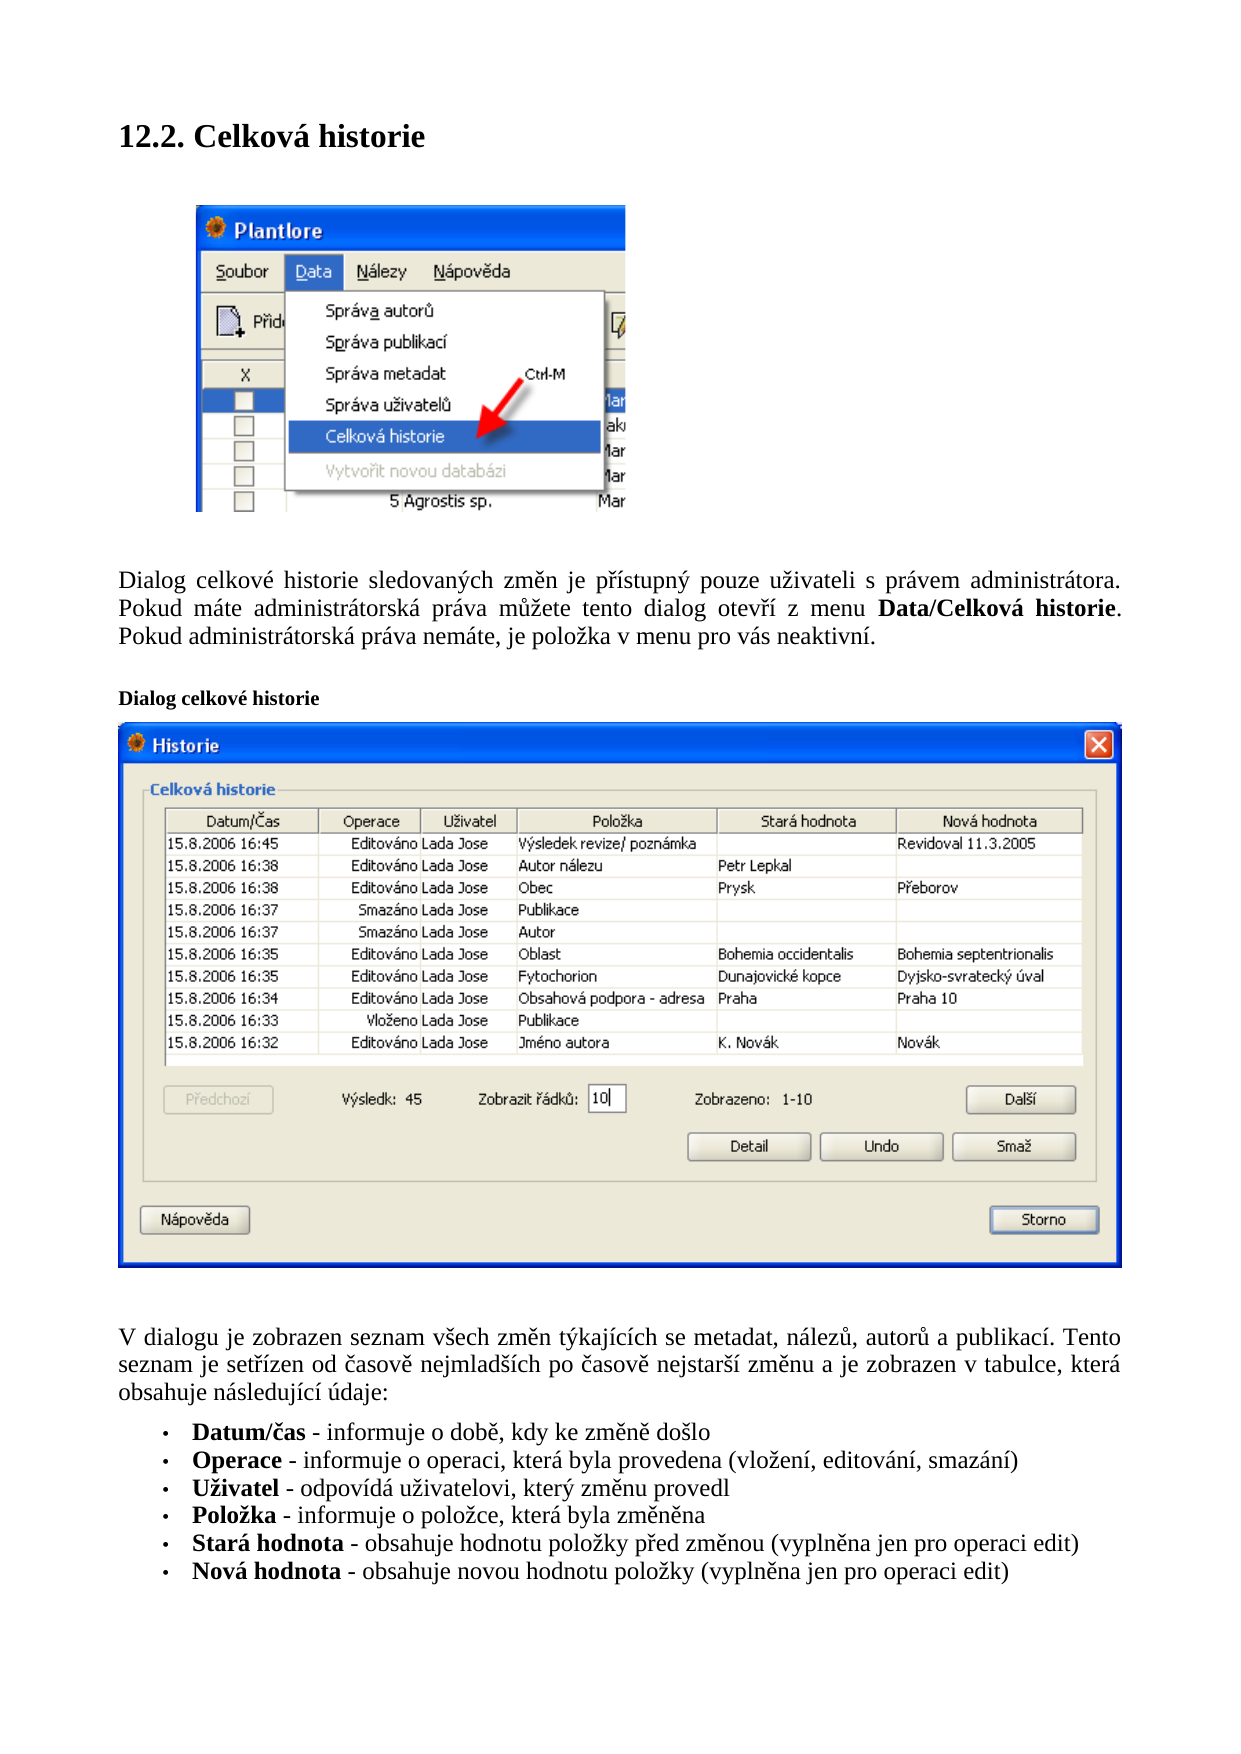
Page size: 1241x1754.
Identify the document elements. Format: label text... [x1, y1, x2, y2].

text V dialogu je zobrazen seznam všech změn týkajících se metadat, nálezů, autorů a publikací. Tento seznam je setřízen od časově nejmladších po časově nejstarší změnu a je zobrazen v tabulce, která obsahuje následující údaje: [118, 1268, 1122, 1406]
list Datum/čas - informuje o době, kdy ke změně došlo [162, 1418, 1122, 1446]
picture [118, 722, 1122, 1268]
picture [195, 205, 626, 512]
list Položka - informuje o položce, která byla změněna [162, 1502, 1122, 1529]
list Uživatel - odpovídá uživatelovi, který změnu provedl [162, 1474, 1122, 1502]
text Dialog celkové historie sledovaných změn je přístupný pouze uživateli s právem administrátora. Pokud máte administrátorská práva můžete tento dialog otevří z menu Data/Celková historie. Pokud administrátorská práva nemáte, je položka v menu pro vás neaktivní. [118, 167, 1122, 650]
subtitle 12.2. Celková historie [118, 118, 1122, 155]
list Operace - informuje o operaci, která byla provedena (vložení, editování, smazání) [162, 1446, 1122, 1474]
list Nová hodnota - obsahuje novou hodnotu položky (vyplněna jen pro operaci edit) [162, 1557, 1122, 1585]
list Stará hodnota - obsahuje hodnotu položky před změnou (vyplněna jen pro operaci edit) [162, 1529, 1122, 1557]
subtitle Dialog celkové historie [118, 687, 1122, 710]
